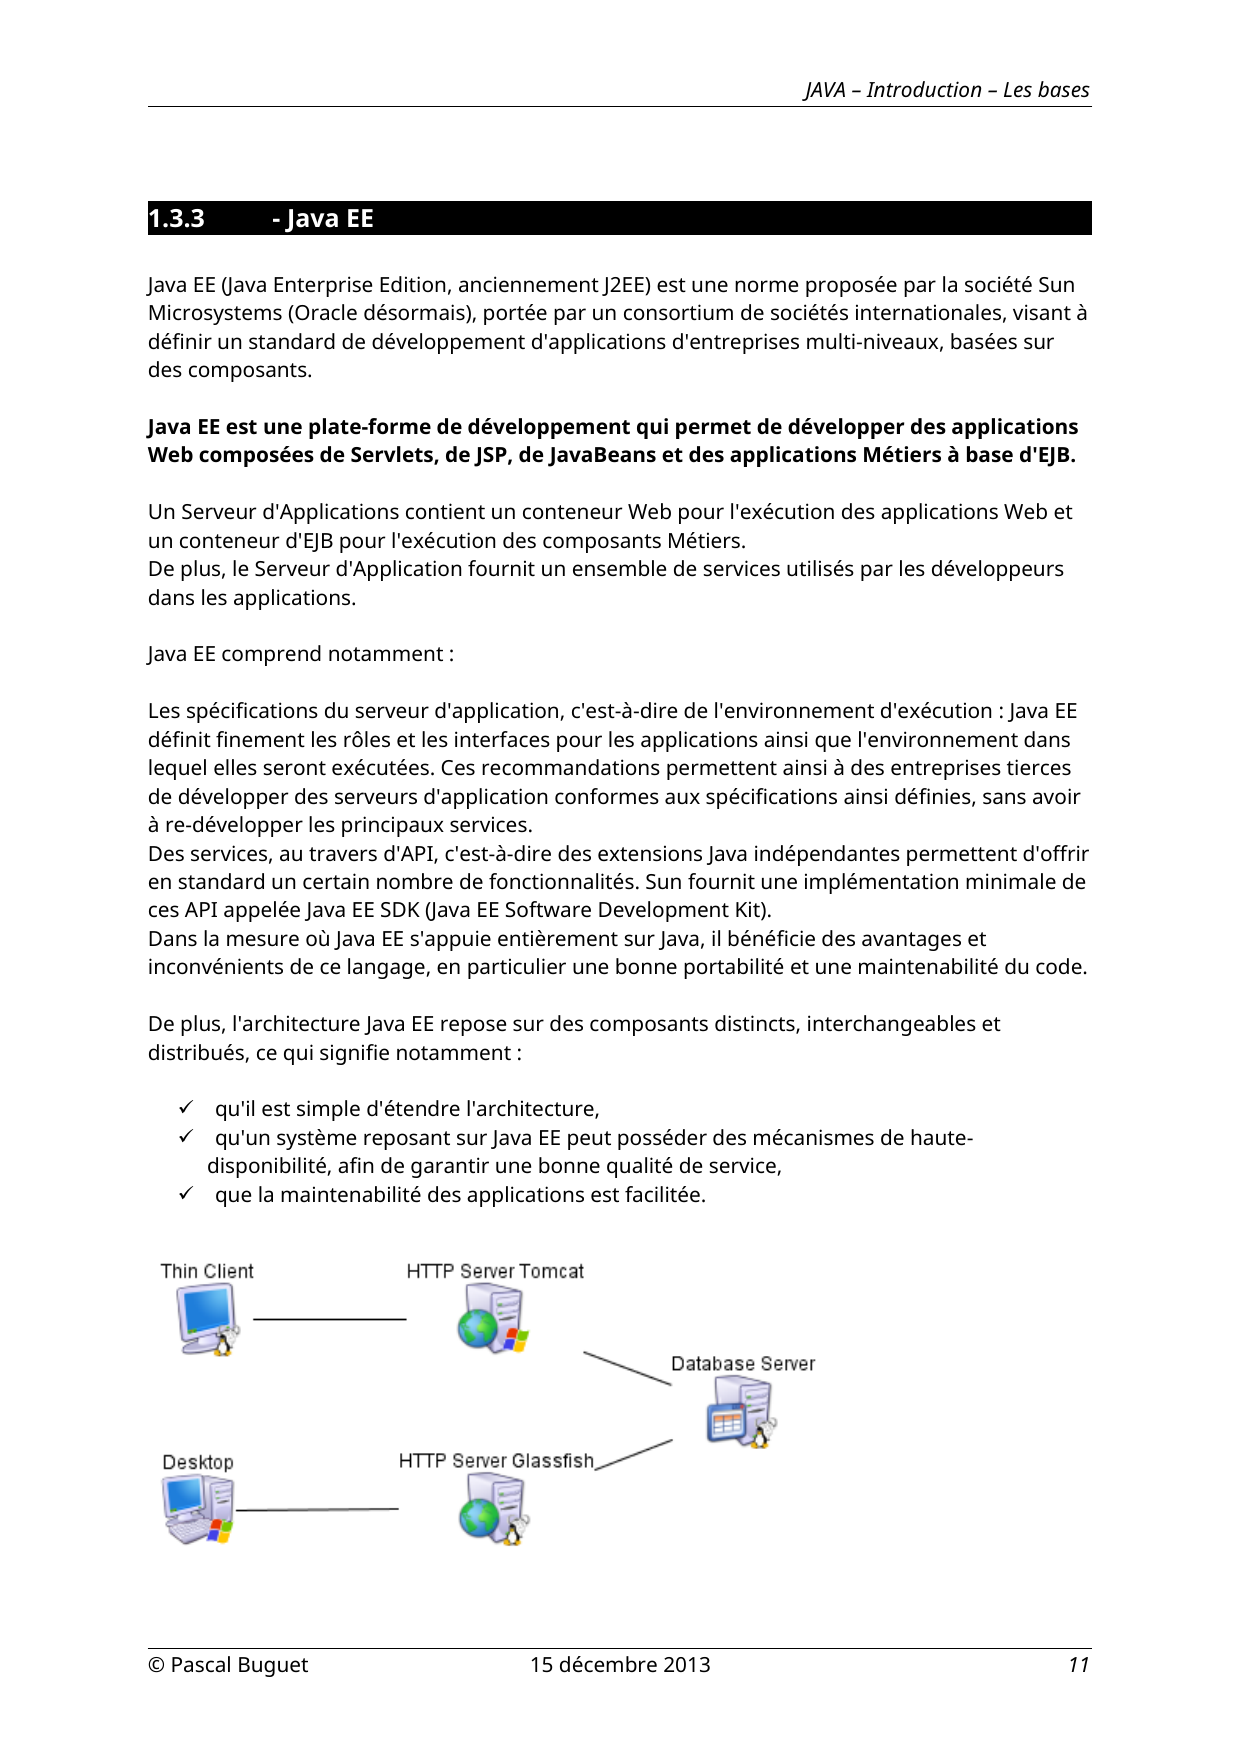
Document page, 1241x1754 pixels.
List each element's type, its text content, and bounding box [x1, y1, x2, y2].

list que la maintenabilité des applications est facilitée. [177, 1180, 1092, 1208]
text Java EE comprend notamment : [148, 639, 1092, 668]
text Java EE est une plate-forme de développement qui permet de développer des applications Web composées de Servlets, de JSP, de JavaBeans et des applications Métiers à base d'EJB. [148, 412, 1092, 469]
text Un Serveur d'Applications contient un conteneur Web pour l'exécution des applications Web et un conteneur d'EJB pour l'exécution des composants Métiers. [148, 497, 1092, 554]
list qu'un système reposant sur Java EE peut posséder des mécanismes de haute-disponibilité, afin de garantir une bonne qualité de service, [177, 1123, 1092, 1180]
list qu'il est simple d'étendre l'architecture, [177, 1094, 1092, 1123]
subtitle - Java EE [148, 201, 1092, 235]
text De plus, l'architecture Java EE repose sur des composants distincts, interchangeables et distribués, ce qui signifie notamment : [148, 1009, 1092, 1066]
text Les spécifications du serveur d'application, c'est-à-dire de l'environnement d'exécution : Java EE définit finement les rôles et les interfaces pour les applications ainsi que l'environnement dans lequel elles seront exécutées. Ces recommandations permettent ainsi à des entreprises tierces de développer des serveurs d'application conformes aux spécifications ainsi définies, sans avoir à re-développer les principaux services. [148, 696, 1092, 839]
text Dans la mesure où Java EE s'appuie entièrement sur Java, il bénéficie des avantages et inconvénients de ce langage, en particulier une bonne portabilité et une maintenabilité du code. [148, 924, 1092, 981]
text Java EE (Java Enterprise Edition, anciennement J2EE) est une norme proposée par la société Sun Microsystems (Oracle désormais), portée par un consortium de sociétés internationales, visant à définir un standard de développement d'applications d'entreprises multi-niveaux, basées sur des composants. [148, 270, 1092, 384]
text Des services, au travers d'API, c'est-à-dire des extensions Java indépendantes permettent d'offrir en standard un certain nombre de fonctionnalités. Sun fournit une implémentation minimale de ces API appelée Java EE SDK (Java EE Software Development Kit). [148, 839, 1092, 924]
picture [147, 1236, 828, 1568]
text De plus, le Serveur d'Application fournit un ensemble de services utilisés par les développeurs dans les applications. [148, 554, 1092, 611]
